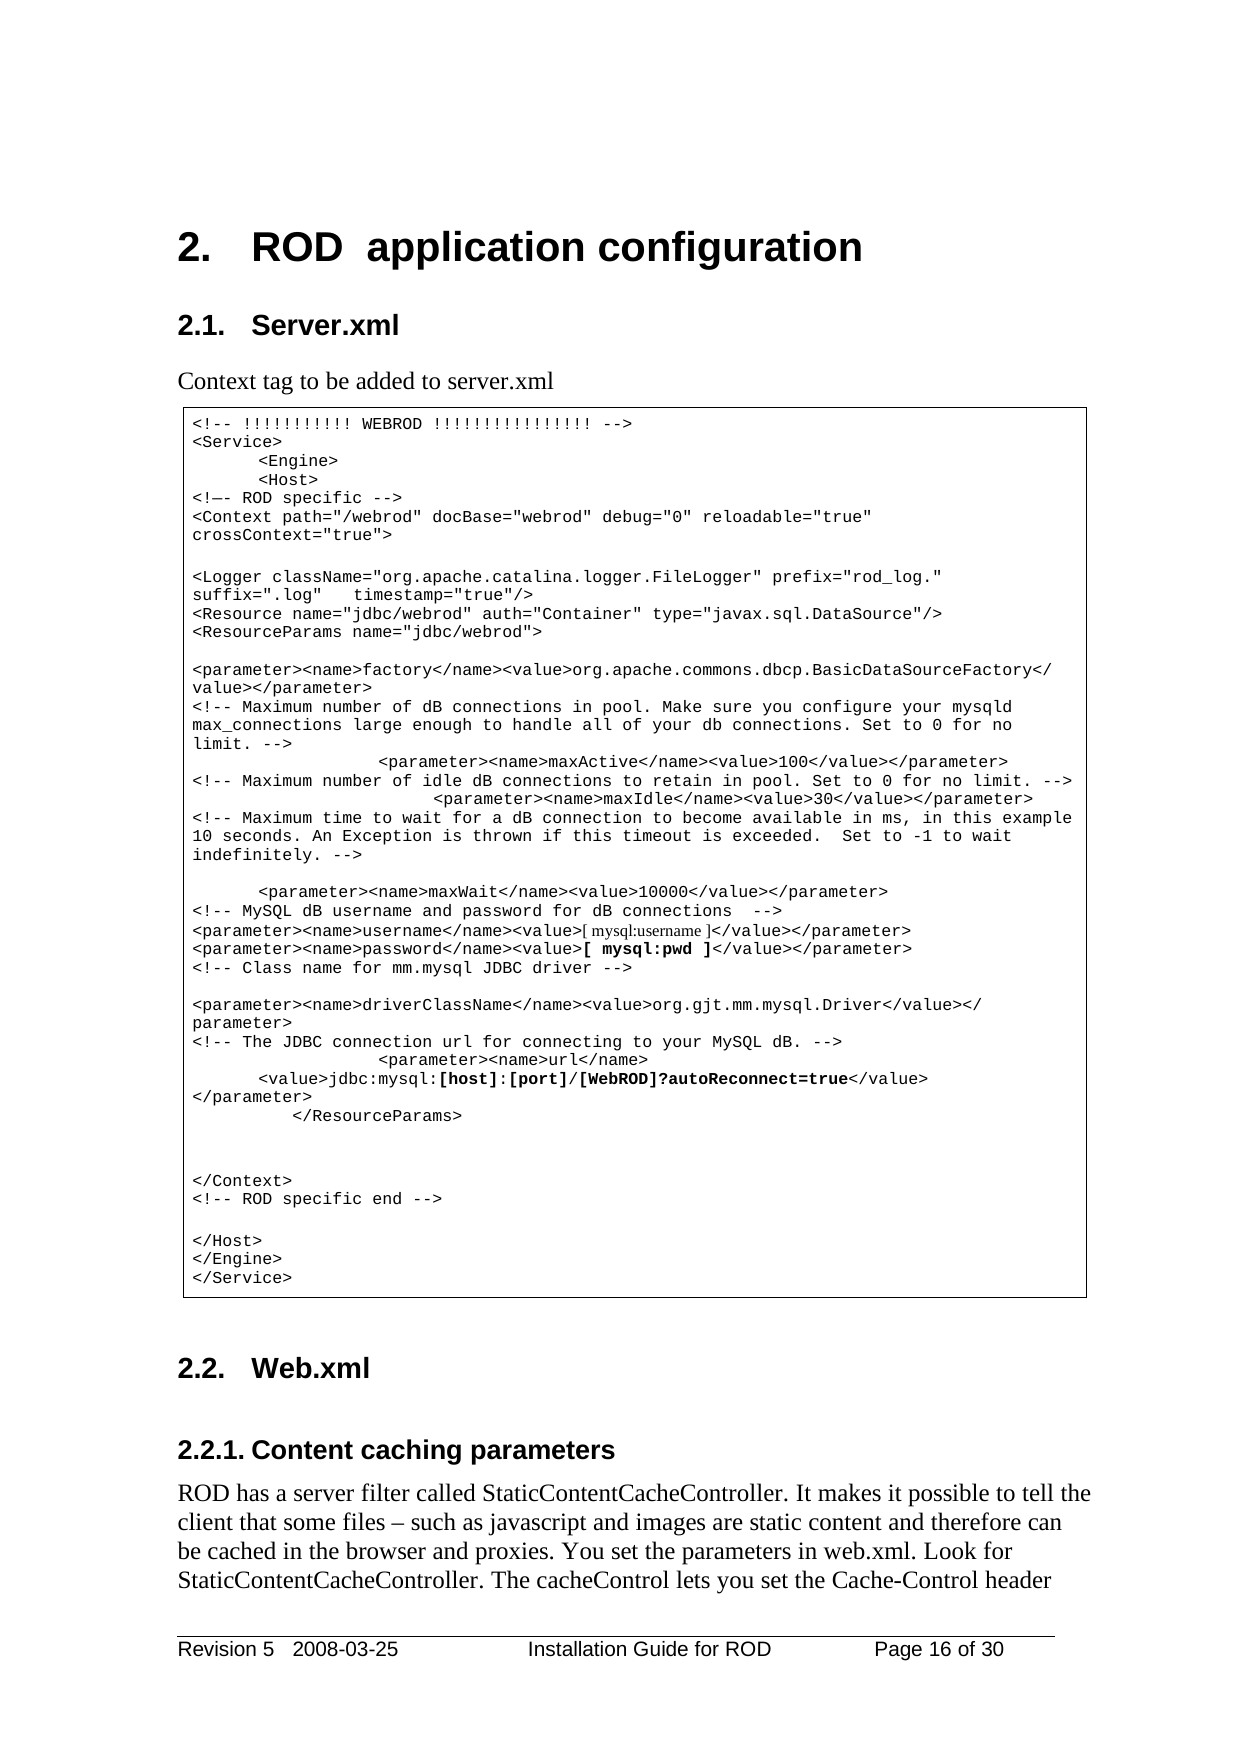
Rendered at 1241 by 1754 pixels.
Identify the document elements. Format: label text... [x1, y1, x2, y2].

text <parameter><name>maxActive</name><value>100</value></parameter> [184, 745, 1086, 764]
subtitle Web.xml [177, 1351, 1092, 1384]
text ROD has a server filter called StaticContentCacheController. It makes it possible to tell the client that some files – such as javascript and images are static content and therefore can be cached in the browser and proxies. You set the parameters in web.xml. Look for StaticContentCacheController. The cacheControl lets you set the Cache-Control header [177, 1478, 1092, 1594]
text <!-- Maximum time to wait for a dB connection to become available in ms, in this example 10 seconds. An Exception is thrown if this timeout is exceeded. Set to -1 to wait indefinitely. --> [184, 801, 1086, 856]
text <!-- The JDBC connection url for connecting to your MySQL dB. --> [184, 1025, 1086, 1043]
text <!-- Maximum number of idle dB connections to retain in pool. Set to 0 for no limit. --> [184, 764, 1086, 782]
text <parameter><name>username</name><value>[ mysql:username ]</value></parameter> [184, 912, 1086, 932]
text </Engine> [184, 1242, 1086, 1261]
text </Host> [184, 1223, 1086, 1242]
text <!-- MySQL dB username and password for dB connections --> [184, 893, 1086, 912]
text <!-- Maximum number of dB connections in pool. Make sure you configure your mysqld max_connections large enough to handle all of your db connections. Set to 0 for no limit. --> [184, 689, 1086, 745]
text </ResourceParams> [184, 1099, 1086, 1126]
text <Context path="/webrod" docBase="webrod" debug="0" reloadable="true" crossContext="true"> [184, 499, 1086, 546]
text <parameter><name>url</name> [184, 1043, 1086, 1062]
text <parameter><name>factory</name><value>org.apache.commons.dbcp.BasicDataSourceFactory</value></parameter> [184, 634, 1086, 689]
text <Service> [184, 425, 1086, 444]
text <!-- Class name for mm.mysql JDBC driver --> [184, 951, 1086, 969]
text <!-- ROD specific end --> [184, 1182, 1086, 1209]
text <!—- ROD specific --> [184, 481, 1086, 499]
text </parameter> [184, 1080, 1086, 1099]
text Context tag to be added to server.xml [177, 366, 1092, 395]
text <ResourceParams name="jdbc/webrod"> [184, 615, 1086, 634]
text </Context> [184, 1163, 1086, 1182]
text <parameter><name>maxWait</name><value>10000</value></parameter> [184, 856, 1086, 893]
text <parameter><name>password</name><value>[ mysql:pwd ]</value></parameter> [184, 932, 1086, 951]
text <value>jdbc:mysql:[host]:[port]/[WebROD]?autoReconnect=true</value> [184, 1062, 1086, 1080]
text <Resource name="jdbc/webrod" auth="Container" type="javax.sql.DataSource"/> [184, 597, 1086, 615]
text <parameter><name>driverClassName</name><value>org.gjt.mm.mysql.Driver</value></parameter> [184, 969, 1086, 1025]
text </Service> [184, 1261, 1086, 1297]
text <Host> [184, 462, 1086, 481]
text <Engine> [184, 444, 1086, 462]
text <!-- !!!!!!!!!!! WEBROD !!!!!!!!!!!!!!!! --> [184, 408, 1086, 425]
text <parameter><name>maxIdle</name><value>30</value></parameter> [184, 782, 1086, 801]
subtitle Content caching parameters [177, 1434, 1092, 1465]
subtitle ROD application configuration [177, 222, 1092, 270]
subtitle Server.xml [177, 308, 1092, 341]
text <Logger className="org.apache.catalina.logger.FileLogger" prefix="rod_log." suffix=".log" timestamp="true"/> [184, 560, 1086, 597]
